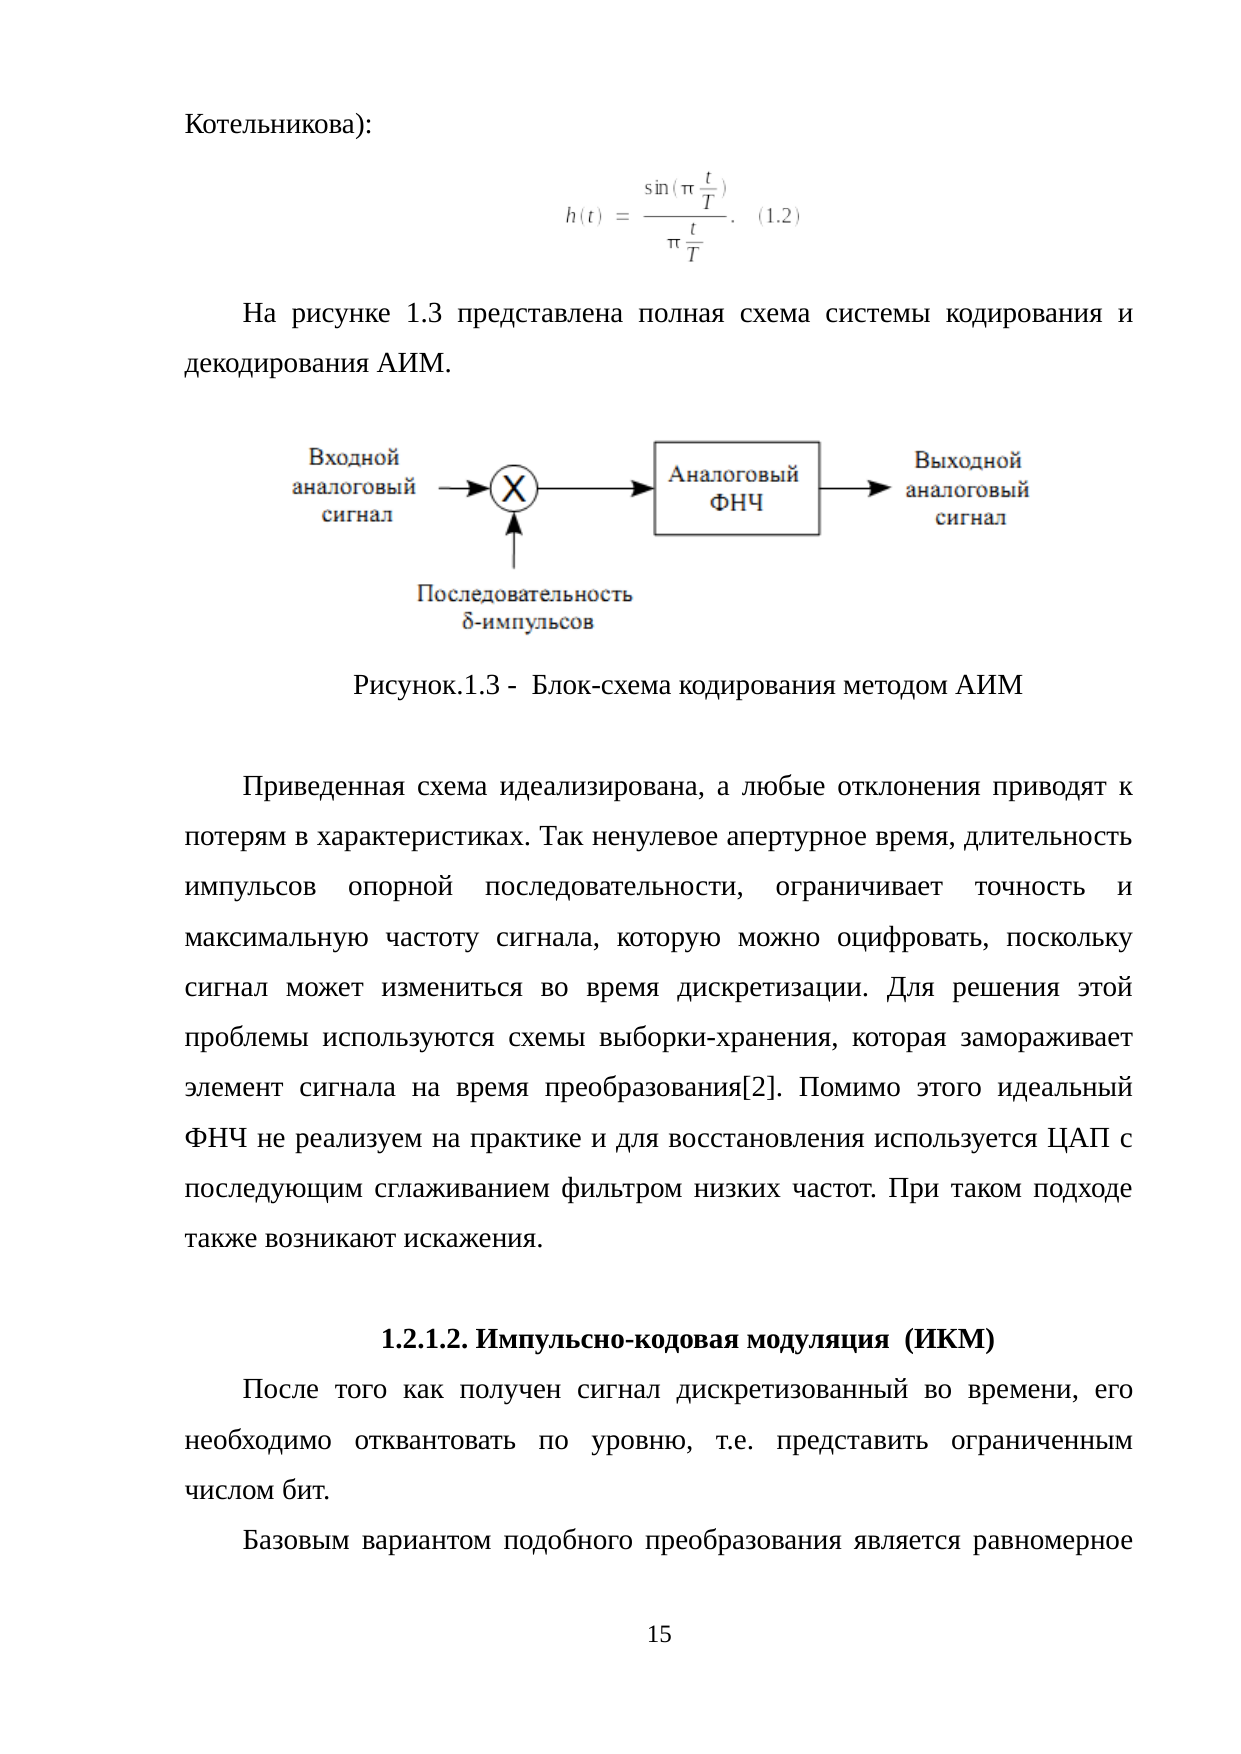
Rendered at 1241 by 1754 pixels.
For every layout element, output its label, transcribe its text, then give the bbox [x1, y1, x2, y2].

text Базовым вариантом подобного преобразования является равномерное [184, 1522, 1134, 1556]
text Котельникова): [184, 106, 1134, 140]
text Рисунок.1.3 - Блок-схема кодирования методом АИМ [184, 396, 1134, 701]
text 1.2.1.2. Импульсно-кодовая модуляция (ИКМ) [184, 1321, 1134, 1355]
text После того как получен сигнал дискретизованный во времени, его необходимо отквантовать по уровню, т.е. представить ограниченным числом бит. [184, 1371, 1134, 1506]
text Приведенная схема идеализирована, а любые отклонения приводят к потерям в характеристиках. Так ненулевое апертурное время, длительность импульсов опорной последовательности, ограничивает точность и максимальную частоту сигнала, которую можно оцифровать, поскольку сигнал может измениться во время дискретизации. Для решения этой проблемы используются схемы выборки-хранения, которая замораживает элемент сигнала на время преобразования[2]. Помимо этого идеальный ФНЧ не реализуем на практике и для восстановления используется ЦАП с последующим сглаживанием фильтром низких частот. При таком подходе также возникают искажения. [184, 768, 1134, 1254]
picture [268, 393, 1050, 649]
text На рисунке 1.3 представлена полная схема системы кодирования и декодирования АИМ. [184, 295, 1134, 379]
